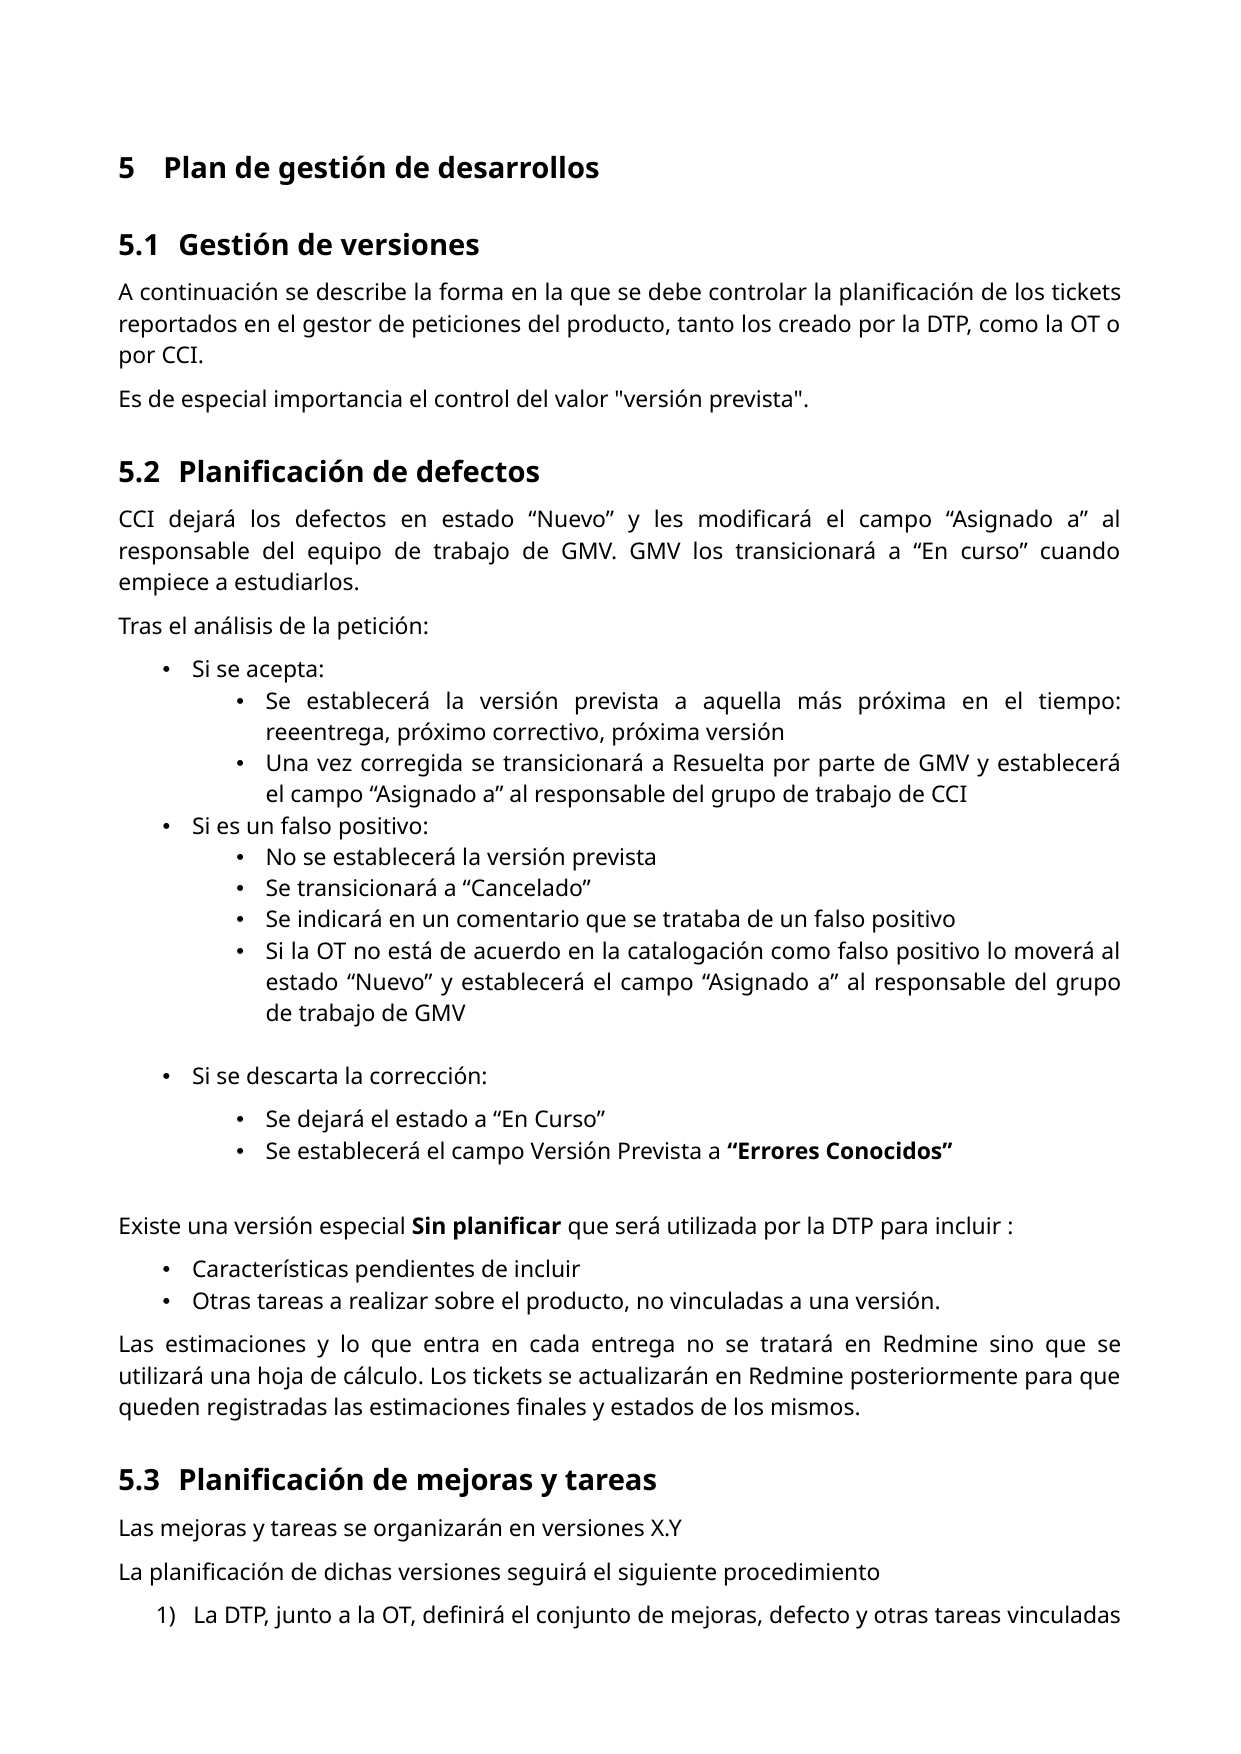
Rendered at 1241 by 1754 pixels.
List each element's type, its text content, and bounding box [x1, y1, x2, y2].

list La DTP, junto a la OT, definirá el conjunto de mejoras, defecto y otras tareas vinculadas [156, 1599, 1122, 1631]
text Las mejoras y tareas se organizarán en versiones X.Y [118, 1512, 1122, 1543]
list Se indicará en un comentario que se trataba de un falso positivo [236, 903, 1122, 935]
text A continuación se describe la forma en la que se debe controlar la planificación de los tickets reportados en el gestor de peticiones del producto, tanto los creado por la DTP, como la OT o por CCI. [118, 276, 1122, 370]
list Si se acepta: [162, 653, 1122, 685]
list Se transicionará a “Cancelado” [236, 872, 1122, 903]
list Otras tareas a realizar sobre el producto, no vinculadas a una versión. [162, 1285, 1122, 1316]
text La planificación de dichas versiones seguirá el siguiente procedimiento [118, 1556, 1122, 1587]
list Si es un falso positivo: [162, 810, 1122, 841]
list Si se descarta la corrección: [162, 1060, 1122, 1091]
subtitle Planificación de defectos [118, 451, 1122, 491]
list Una vez corregida se transicionará a Resuelta por parte de GMV y establecerá el campo “Asignado a” al responsable del grupo de trabajo de CCI [236, 747, 1122, 810]
text Las estimaciones y lo que entra en cada entrega no se tratará en Redmine sino que se utilizará una hoja de cálculo. Los tickets se actualizarán en Redmine posteriormente para que queden registradas las estimaciones finales y estados de los mismos. [118, 1328, 1122, 1422]
subtitle Gestión de versiones [118, 224, 1122, 264]
text CCI dejará los defectos en estado “Nuevo” y les modificará el campo “Asignado a” al responsable del equipo de trabajo de GMV. GMV los transicionará a “En curso” cuando empiece a estudiarlos. [118, 503, 1122, 597]
list Características pendientes de incluir [162, 1253, 1122, 1285]
text Existe una versión especial Sin planificar que será utilizada por la DTP para incluir : [118, 1210, 1122, 1241]
subtitle Planificación de mejoras y tareas [118, 1460, 1122, 1499]
list Si la OT no está de acuerdo en la catalogación como falso positivo lo moverá al estado “Nuevo” y establecerá el campo “Asignado a” al responsable del grupo de trabajo de GMV [236, 935, 1122, 1028]
list Se dejará el estado a “En Curso” [236, 1103, 1122, 1135]
subtitle Plan de gestión de desarrollos [118, 148, 1122, 187]
list Se establecerá el campo Versión Prevista a “Errores Conocidos” [236, 1135, 1122, 1166]
text Es de especial importancia el control del valor "versión prevista". [118, 382, 1122, 414]
list Se establecerá la versión prevista a aquella más próxima en el tiempo: reeentrega, próximo correctivo, próxima versión [236, 685, 1122, 747]
list No se establecerá la versión prevista [236, 841, 1122, 872]
text Tras el análisis de la petición: [118, 610, 1122, 641]
